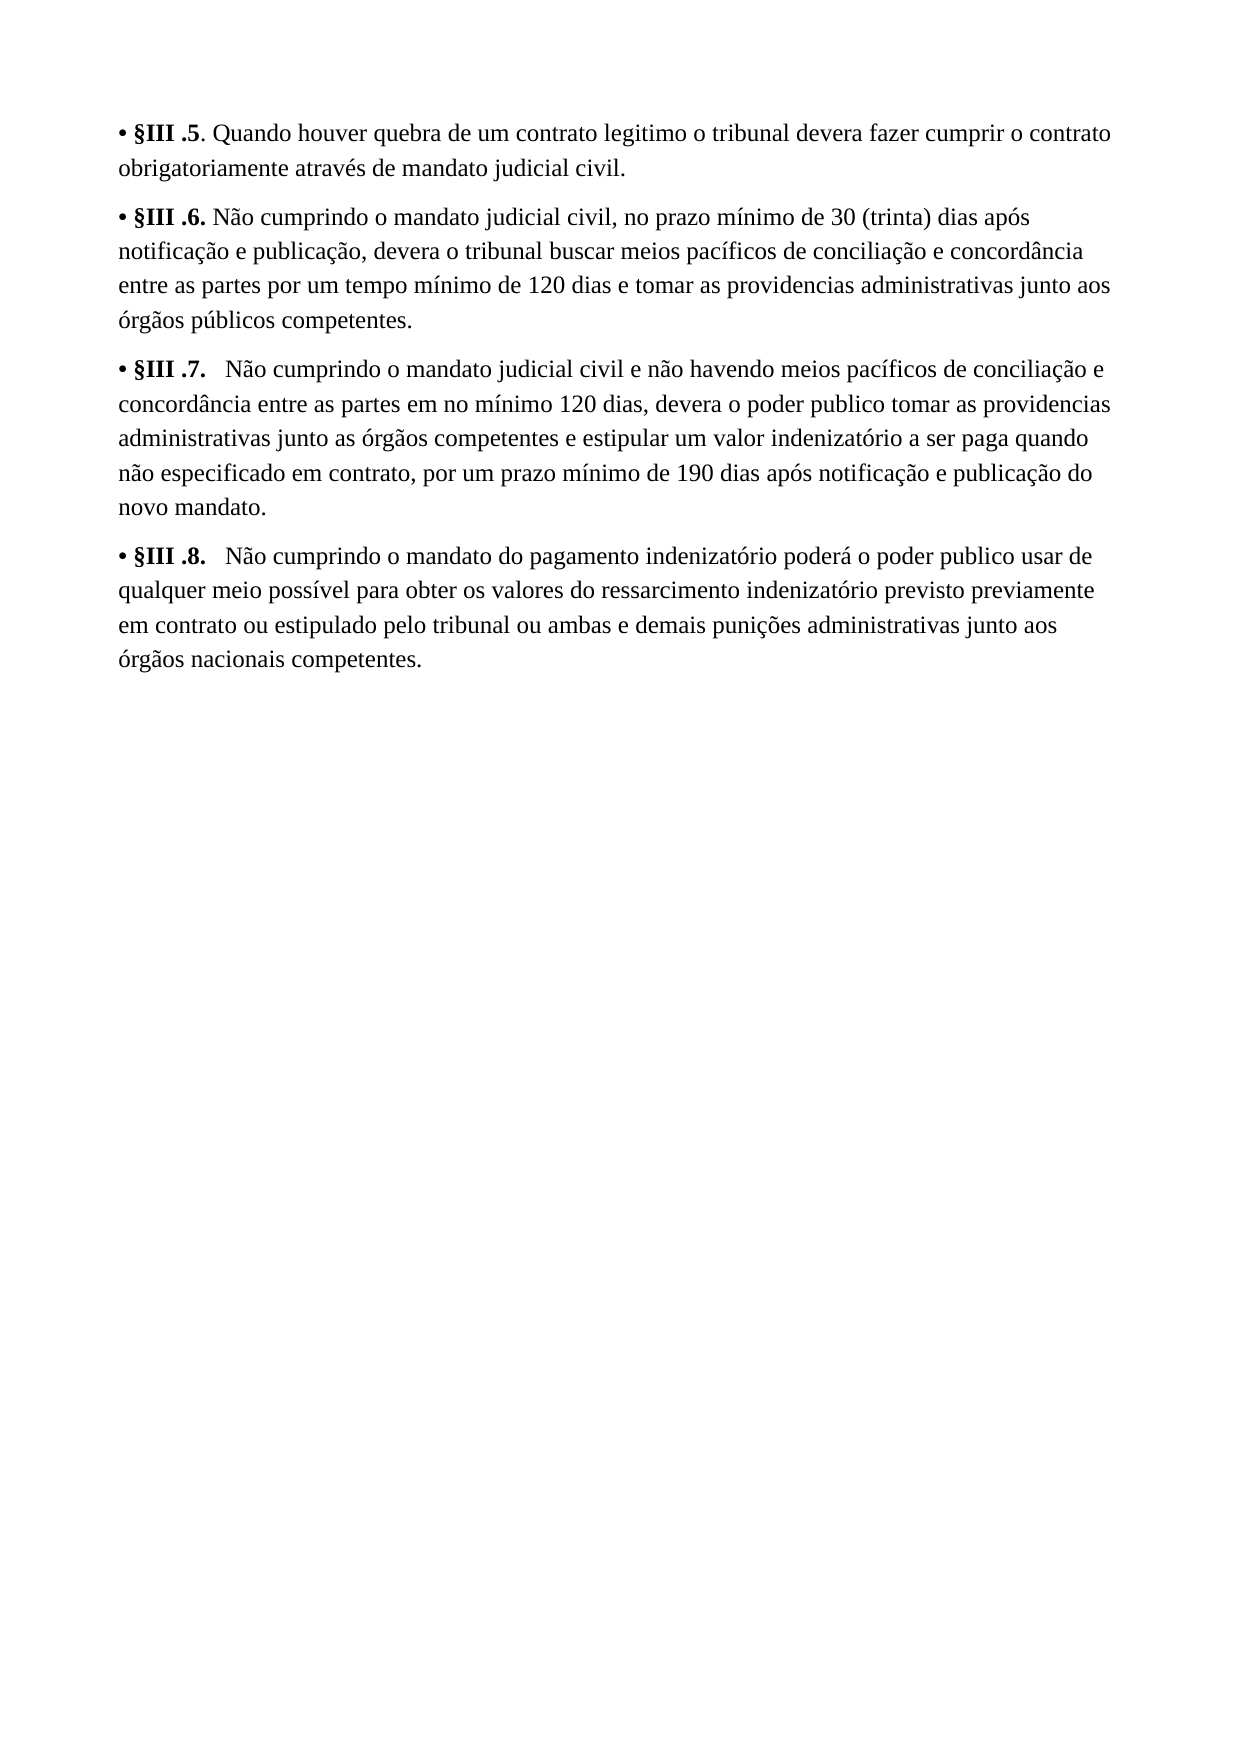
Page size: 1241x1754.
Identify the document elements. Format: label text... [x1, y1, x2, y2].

text • §III .5. Quando houver quebra de um contrato legitimo o tribunal devera fazer cumprir o contrato obrigatoriamente através de mandato judicial civil. [118, 118, 1122, 181]
text • §III .7. Não cumprindo o mandato judicial civil e não havendo meios pacíficos de conciliação e concordância entre as partes em no mínimo 120 dias, devera o poder publico tomar as providencias administrativas junto as órgãos competentes e estipular um valor indenizatório a ser paga quando não especificado em contrato, por um prazo mínimo de 190 dias após notificação e publicação do novo mandato. [118, 354, 1122, 521]
text • §III .8. Não cumprindo o mandato do pagamento indenizatório poderá o poder publico usar de qualquer meio possível para obter os valores do ressarcimento indenizatório previsto previamente em contrato ou estipulado pelo tribunal ou ambas e demais punições administrativas junto aos órgãos nacionais competentes. [118, 541, 1122, 673]
text • §III .6. Não cumprindo o mandato judicial civil, no prazo mínimo de 30 (trinta) dias após notificação e publicação, devera o tribunal buscar meios pacíficos de conciliação e concordância entre as partes por um tempo mínimo de 120 dias e tomar as providencias administrativas junto aos órgãos públicos competentes. [118, 202, 1122, 334]
